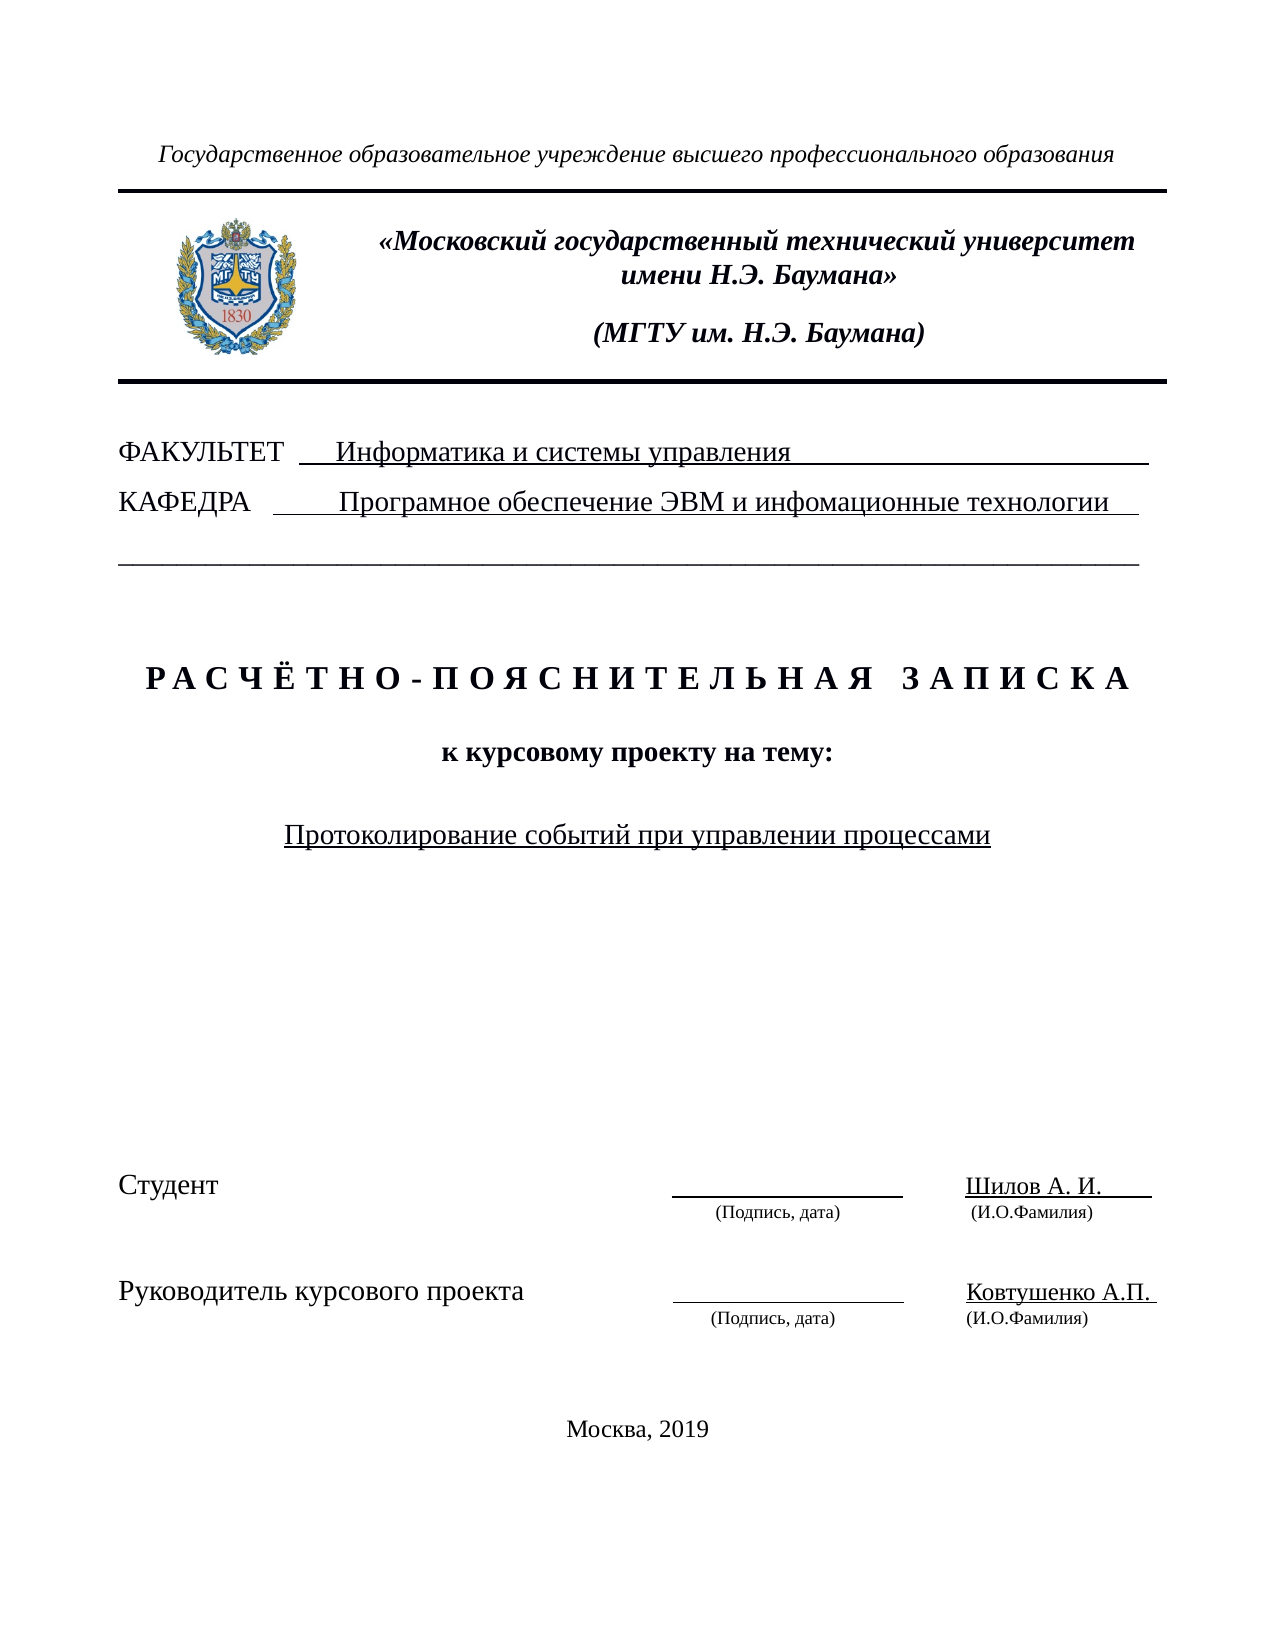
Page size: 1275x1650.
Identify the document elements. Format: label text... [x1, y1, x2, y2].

text (Подпись, дата) (И.О.Фамилия) [118, 1201, 1098, 1222]
table_header «Московский государственный технический университет имени Н.Э. Баумана» (МГТУ им. Н.Э. Баумана) [355, 193, 1167, 379]
text Москва, 2019 [118, 1414, 1157, 1443]
text Студент Шилов А. И. [118, 1170, 1157, 1201]
title Государственное образовательное учреждение высшего профессионального образования [118, 139, 1157, 168]
text ______________________________________________________________________ [118, 535, 1157, 568]
text Руководитель курсового проекта Ковтушенко А.П. [118, 1275, 1157, 1307]
text (Подпись, дата) (И.О.Фамилия) [118, 1307, 1098, 1328]
text РАСЧЁТНО-ПОЯСНИТЕЛЬНАЯ ЗАПИСКА [118, 658, 1157, 696]
table_header [118, 193, 354, 379]
text КАФЕДРА Програмное обеспечение ЭВМ и инфомационные технологии [118, 484, 1157, 518]
text к курсовому проекту на тему: [118, 734, 1157, 767]
text Протоколирование событий при управлении процессами [118, 817, 1157, 851]
text ФАКУЛЬТЕТ Информатика и системы управления [118, 434, 1157, 468]
picture [176, 218, 297, 355]
